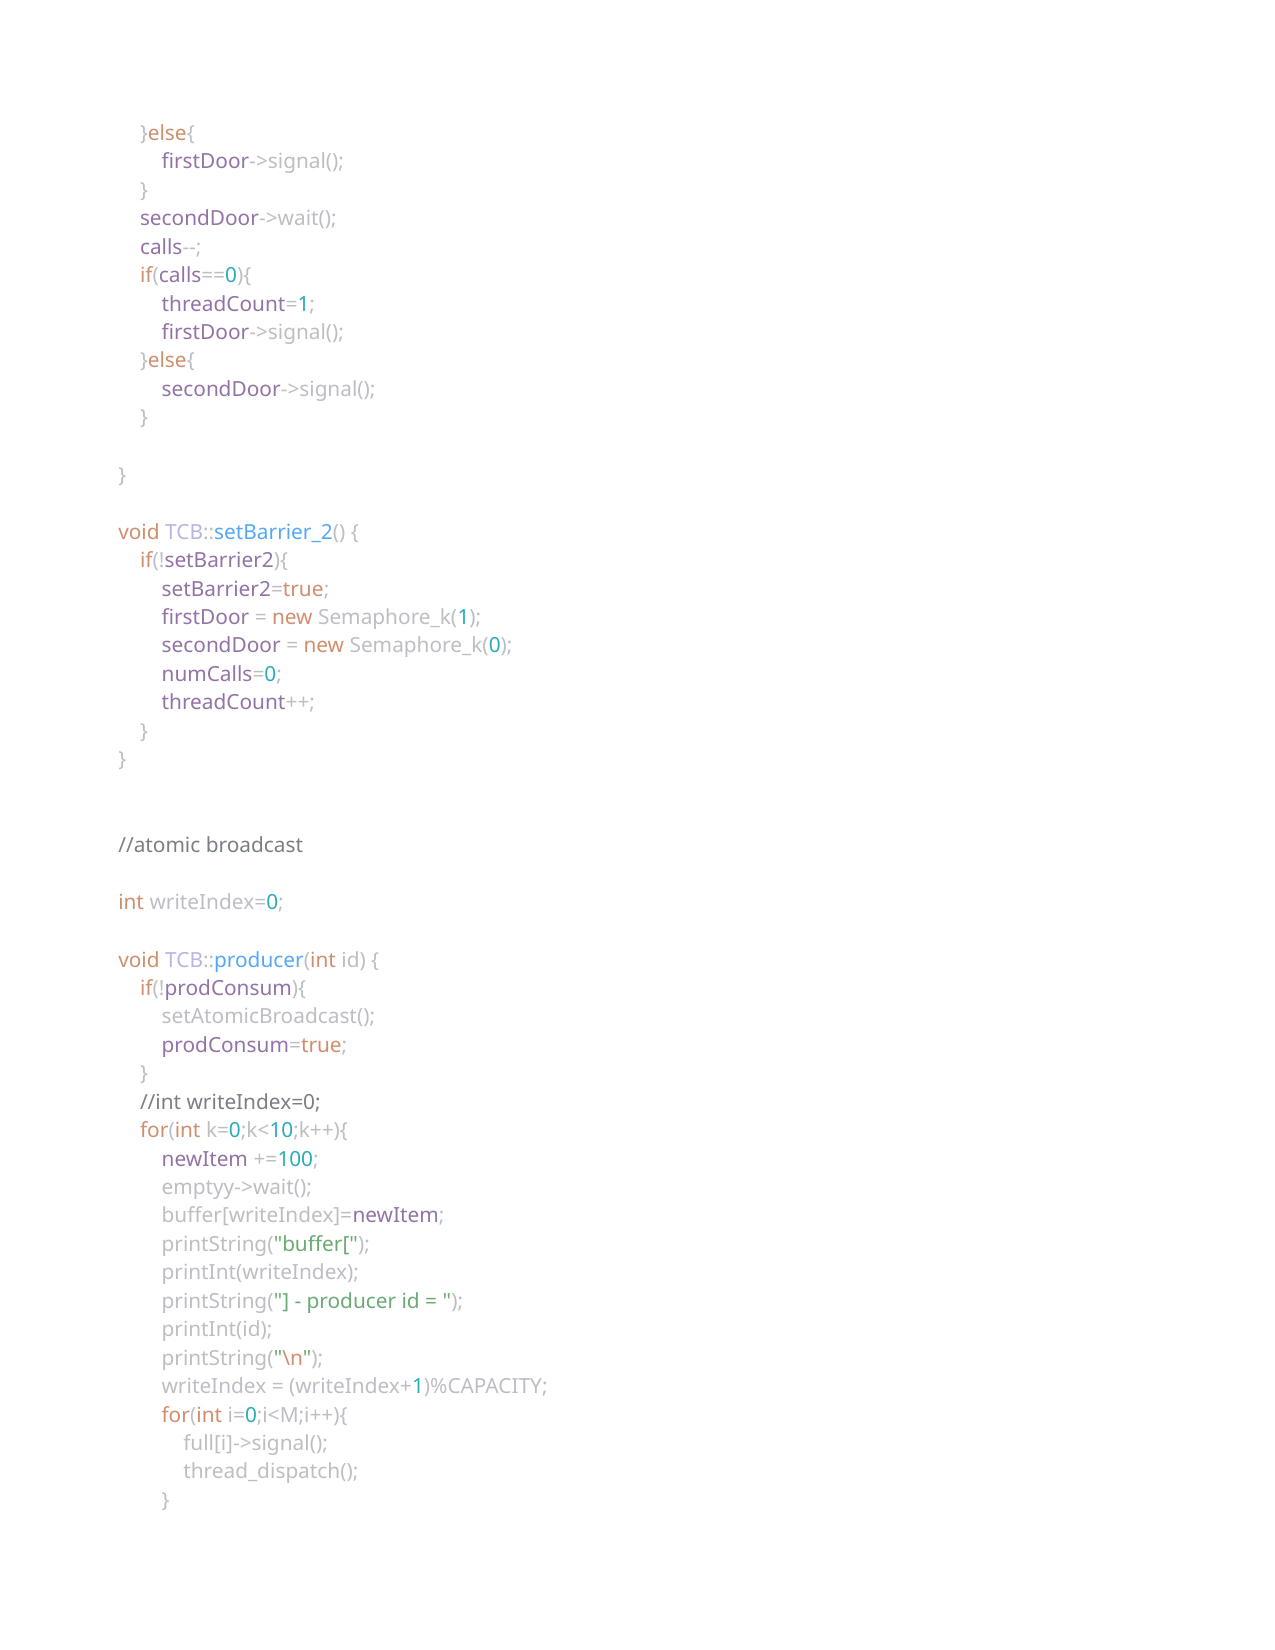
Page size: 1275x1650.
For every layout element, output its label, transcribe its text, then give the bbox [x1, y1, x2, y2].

text }else{ firstDoor->signal(); } secondDoor->wait(); calls--; if(calls==0){ threadCount=1; firstDoor->signal(); }else{ secondDoor->signal(); } } void TCB::setBarrier_2() { if(!setBarrier2){ setBarrier2=true; firstDoor = new Semaphore_k(1); secondDoor = new Semaphore_k(0); numCalls=0; threadCount++; } } //atomic broadcast int writeIndex=0; void TCB::producer(int id) { if(!prodConsum){ setAtomicBroadcast(); prodConsum=true; } //int writeIndex=0; for(int k=0;k<10;k++){ newItem +=100; emptyy->wait(); buffer[writeIndex]=newItem; printString("buffer["); printInt(writeIndex); printString("] - producer id = "); printInt(id); printString("\n"); writeIndex = (writeIndex+1)%CAPACITY; for(int i=0;i<M;i++){ full[i]->signal(); thread_dispatch(); } [118, 118, 1157, 1513]
